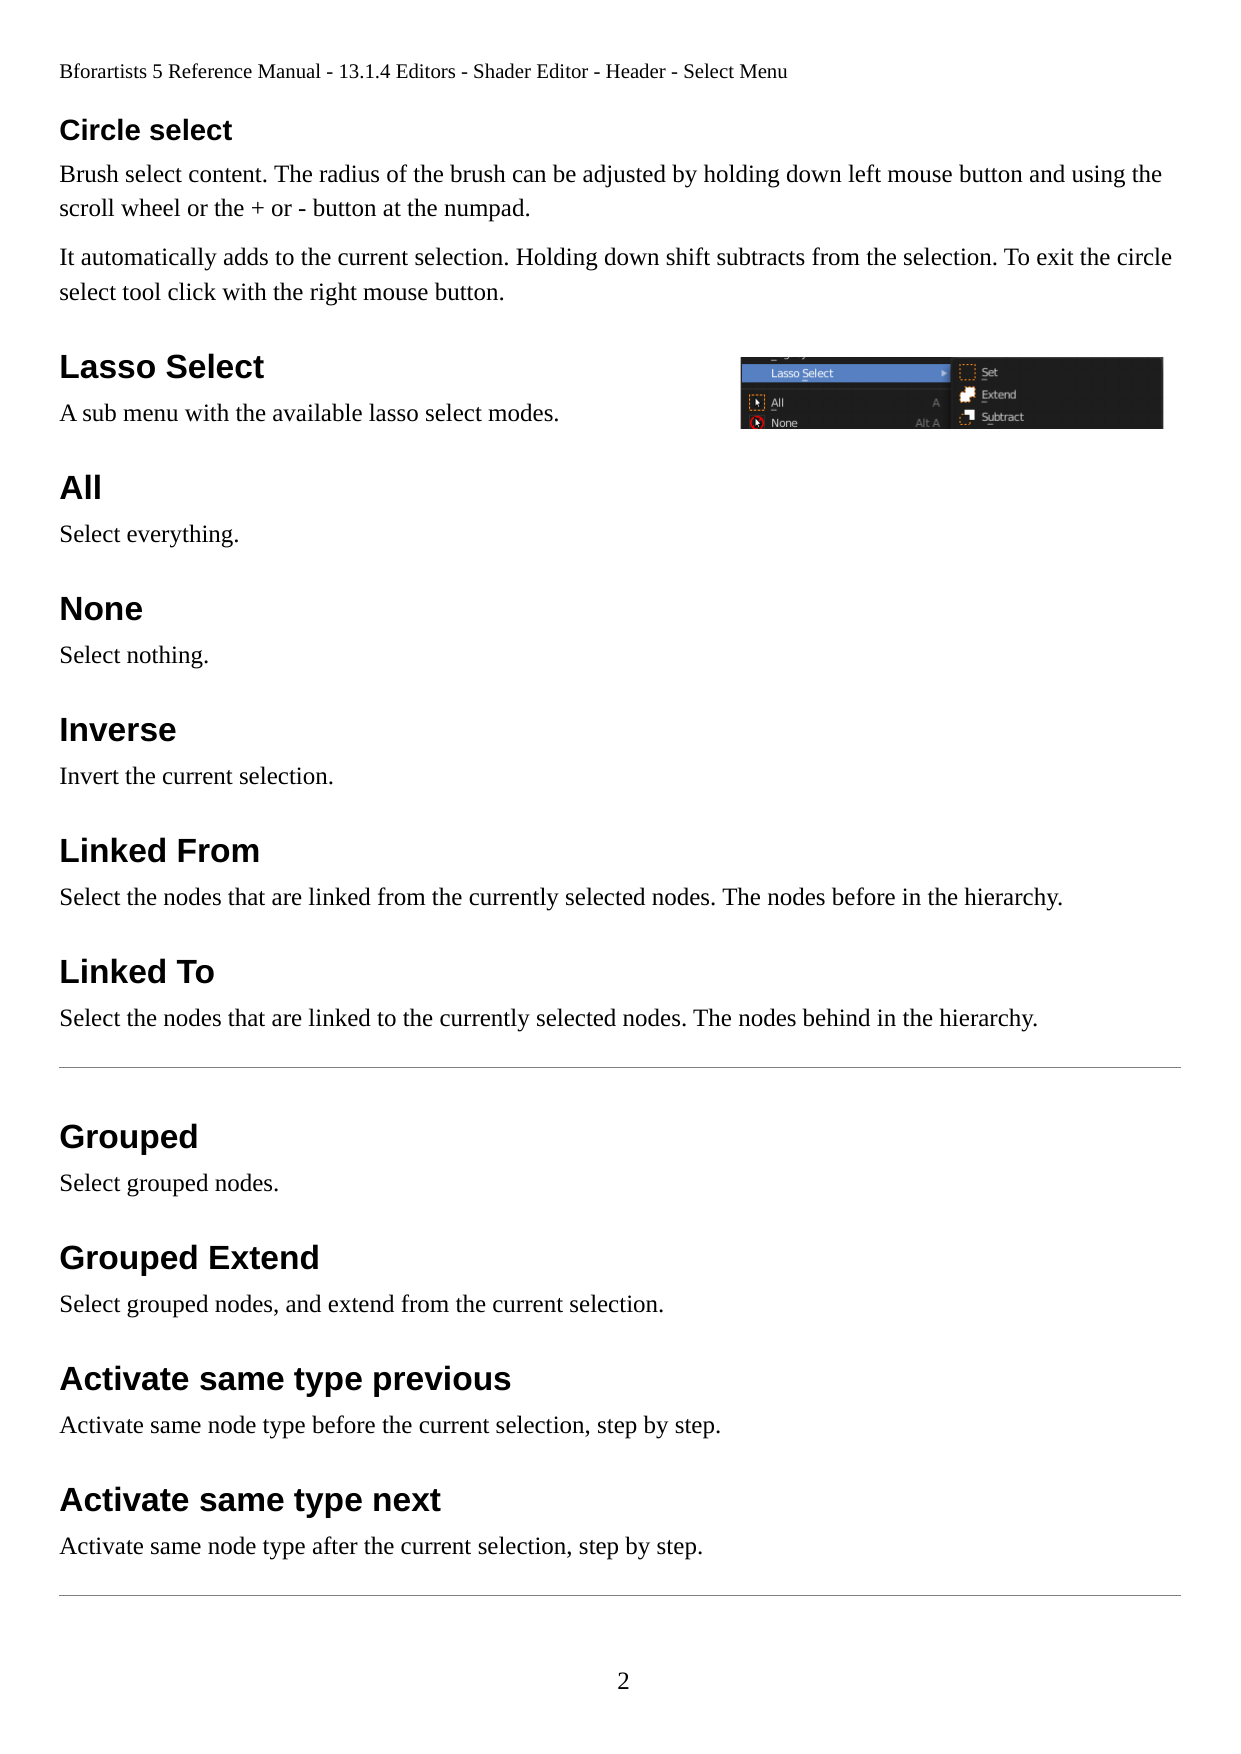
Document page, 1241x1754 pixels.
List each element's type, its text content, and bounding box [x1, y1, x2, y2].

subtitle None [59, 589, 1181, 627]
text Select nothing. [59, 640, 1181, 669]
subtitle Circle select [59, 113, 1181, 146]
text Invert the current selection. [59, 761, 1181, 790]
text Select the nodes that are linked from the currently selected nodes. The nodes before in the hierarchy. [59, 882, 1181, 911]
text Select everything. [59, 519, 1181, 548]
subtitle Activate same type previous [59, 1359, 1181, 1398]
subtitle Linked To [59, 952, 1181, 991]
text Activate same node type before the current selection, step by step. [59, 1410, 1181, 1439]
text Brush select content. The radius of the brush can be adjusted by holding down left mouse button and using the scroll wheel or the + or - button at the numpad. [59, 159, 1181, 222]
subtitle Lasso Select [59, 347, 1181, 385]
subtitle Inverse [59, 710, 1181, 748]
subtitle Grouped [59, 1117, 1181, 1156]
text Activate same node type after the current selection, step by step. [59, 1531, 1181, 1560]
picture [740, 357, 1164, 429]
text Select grouped nodes, and extend from the current selection. [59, 1289, 1181, 1318]
text A sub menu with the available lasso select modes. [59, 398, 740, 427]
subtitle Grouped Extend [59, 1238, 1181, 1277]
text It automatically adds to the current selection. Holding down shift subtracts from the selection. To exit the circle select tool click with the right mouse button. [59, 242, 1181, 306]
text Select the nodes that are linked to the currently selected nodes. The nodes behind in the hierarchy. [59, 1003, 1181, 1032]
subtitle Activate same type next [59, 1480, 1181, 1519]
subtitle Linked From [59, 831, 1181, 869]
subtitle All [59, 468, 1181, 506]
text Select grouped nodes. [59, 1168, 1181, 1197]
